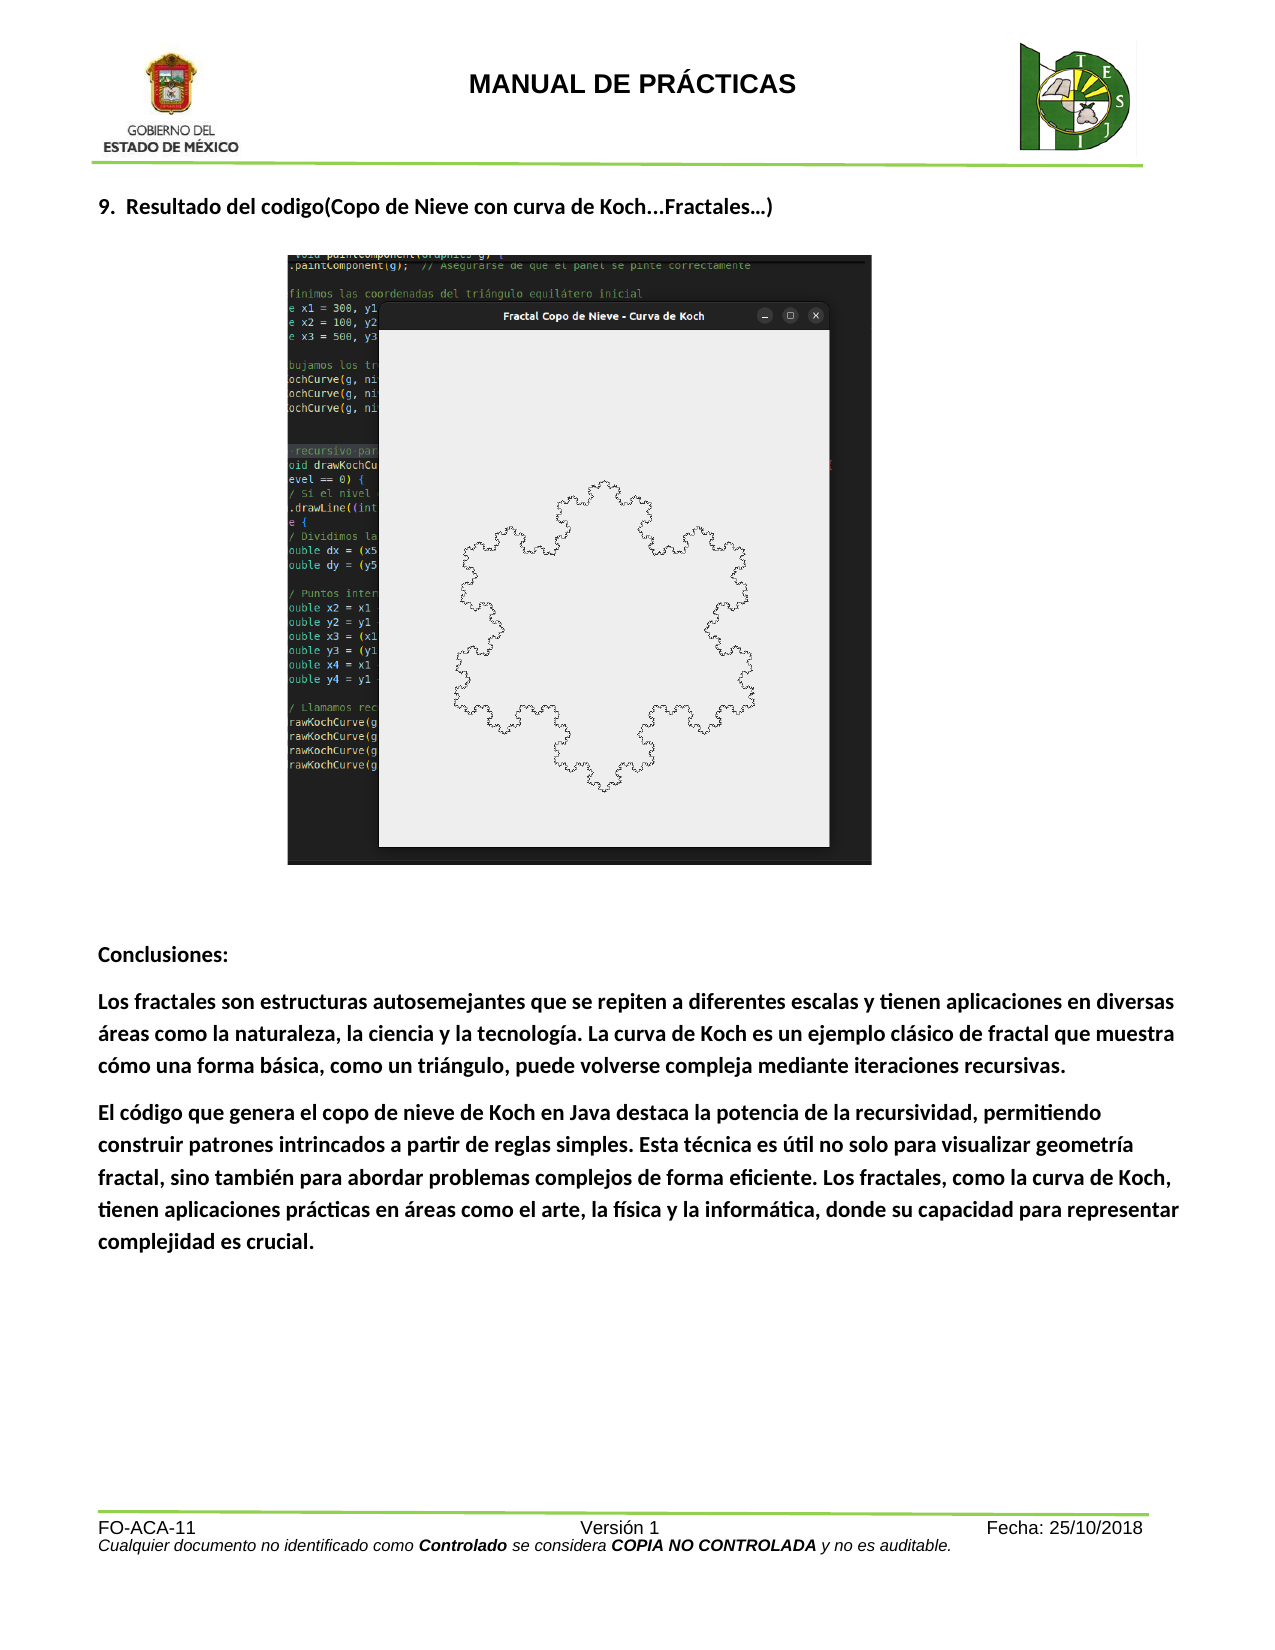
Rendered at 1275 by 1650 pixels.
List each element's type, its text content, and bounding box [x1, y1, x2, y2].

text 9. Resultado del codigo(Copo de Nieve con curva de Koch...Fractales…) [98, 192, 1183, 220]
text Conclusiones: [98, 940, 1183, 968]
text El código que genera el copo de nieve de Koch en Java destaca la potencia de la recursividad, permitiendo construir patrones intrincados a partir de reglas simples. Esta técnica es útil no solo para visualizar geometría fractal, sino también para abordar problemas complejos de forma eficiente. Los fractales, como la curva de Koch, tienen aplicaciones prácticas en áreas como el arte, la física y la informática, donde su capacidad para representar complejidad es crucial. [98, 1098, 1183, 1255]
picture [1018, 41, 1137, 157]
picture [95, 42, 241, 161]
text Los fractales son estructuras autosemejantes que se repiten a diferentes escalas y tienen aplicaciones en diversas áreas como la naturaleza, la ciencia y la tecnología. La curva de Koch es un ejemplo clásico de fractal que muestra cómo una forma básica, como un triángulo, puede volverse compleja mediante iteraciones recursivas. [98, 987, 1183, 1079]
picture [287, 255, 872, 865]
